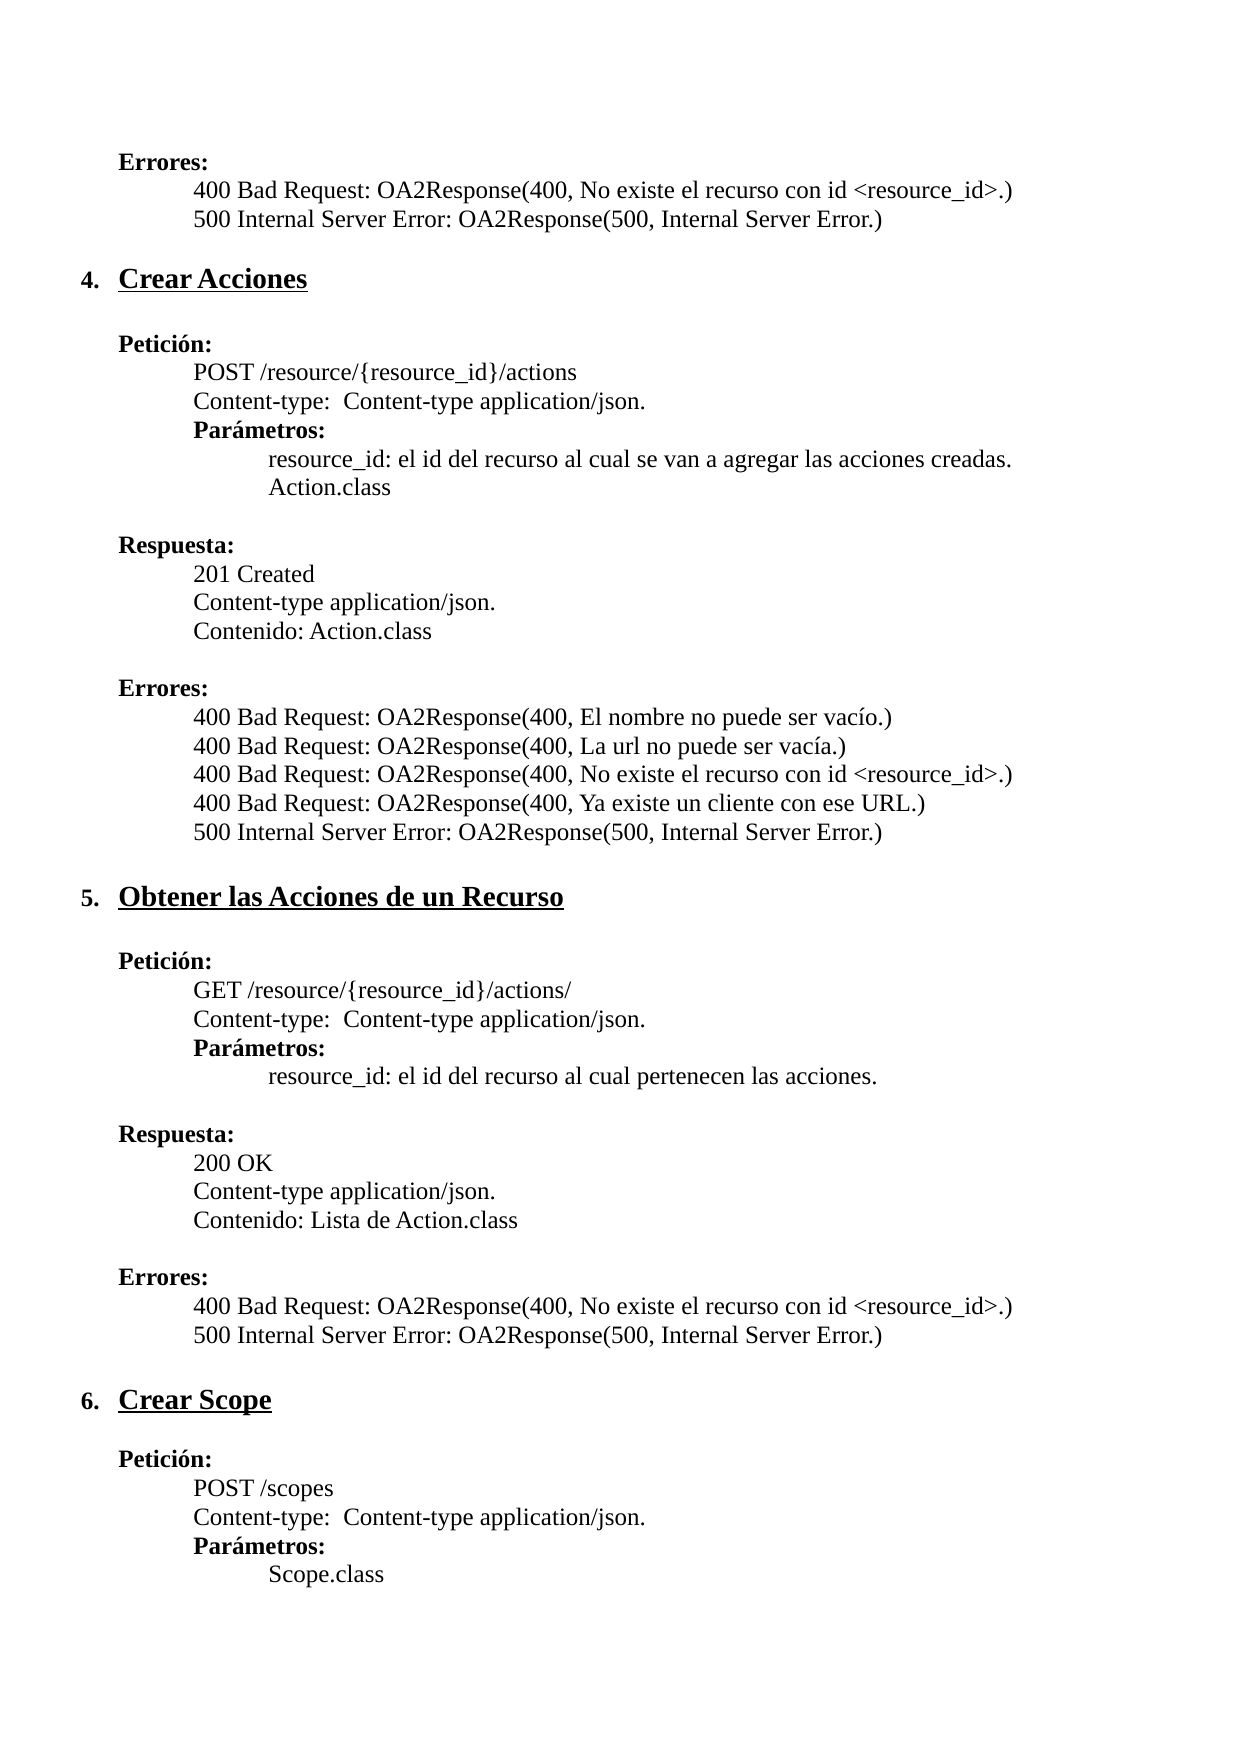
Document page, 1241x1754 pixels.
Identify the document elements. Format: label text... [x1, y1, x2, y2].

text Content-type: Content-type application/json. [118, 386, 1122, 415]
list Obtener las Acciones de un Recurso [81, 879, 1122, 913]
text Petición: [118, 329, 1122, 357]
text 400 Bad Request: OA2Response(400, No existe el recurso con id <resource_id>.) [118, 759, 1122, 788]
text Contenido: Lista de Action.class [118, 1205, 1122, 1234]
text Action.class [118, 472, 1122, 501]
text Scope.class [118, 1559, 1122, 1588]
text Respuesta: [118, 1119, 1122, 1148]
text 500 Internal Server Error: OA2Response(500, Internal Server Error.) [118, 817, 1122, 846]
text Respuesta: [118, 530, 1122, 559]
text Content-type application/json. [118, 587, 1122, 616]
list Crear Acciones [81, 262, 1122, 295]
text 400 Bad Request: OA2Response(400, No existe el recurso con id <resource_id>.) [118, 1291, 1122, 1320]
text 200 OK [118, 1148, 1122, 1176]
text 400 Bad Request: OA2Response(400, No existe el recurso con id <resource_id>.) [118, 175, 1122, 204]
text Errores: [118, 673, 1122, 702]
text Content-type: Content-type application/json. [118, 1502, 1122, 1531]
text 400 Bad Request: OA2Response(400, Ya existe un cliente con ese URL.) [118, 788, 1122, 817]
text Parámetros: [118, 1033, 1122, 1061]
text Errores: [118, 147, 1122, 175]
text POST /scopes [118, 1473, 1122, 1502]
text Petición: [118, 1444, 1122, 1473]
text 201 Created [118, 559, 1122, 587]
text Contenido: Action.class [118, 616, 1122, 645]
text GET /resource/{resource_id}/actions/ [118, 975, 1122, 1004]
text Parámetros: [118, 1531, 1122, 1559]
text Content-type: Content-type application/json. [118, 1004, 1122, 1033]
text resource_id: el id del recurso al cual pertenecen las acciones. [118, 1061, 1122, 1090]
text Petición: [118, 946, 1122, 975]
text 400 Bad Request: OA2Response(400, La url no puede ser vacía.) [118, 731, 1122, 759]
text Parámetros: [118, 415, 1122, 444]
text resource_id: el id del recurso al cual se van a agregar las acciones creadas. [118, 444, 1122, 472]
text 400 Bad Request: OA2Response(400, El nombre no puede ser vacío.) [118, 702, 1122, 731]
list Crear Scope [81, 1382, 1122, 1416]
text 500 Internal Server Error: OA2Response(500, Internal Server Error.) [118, 1320, 1122, 1349]
text POST /resource/{resource_id}/actions [118, 357, 1122, 386]
text 500 Internal Server Error: OA2Response(500, Internal Server Error.) [118, 204, 1122, 233]
text Content-type application/json. [118, 1176, 1122, 1205]
text Errores: [118, 1262, 1122, 1291]
